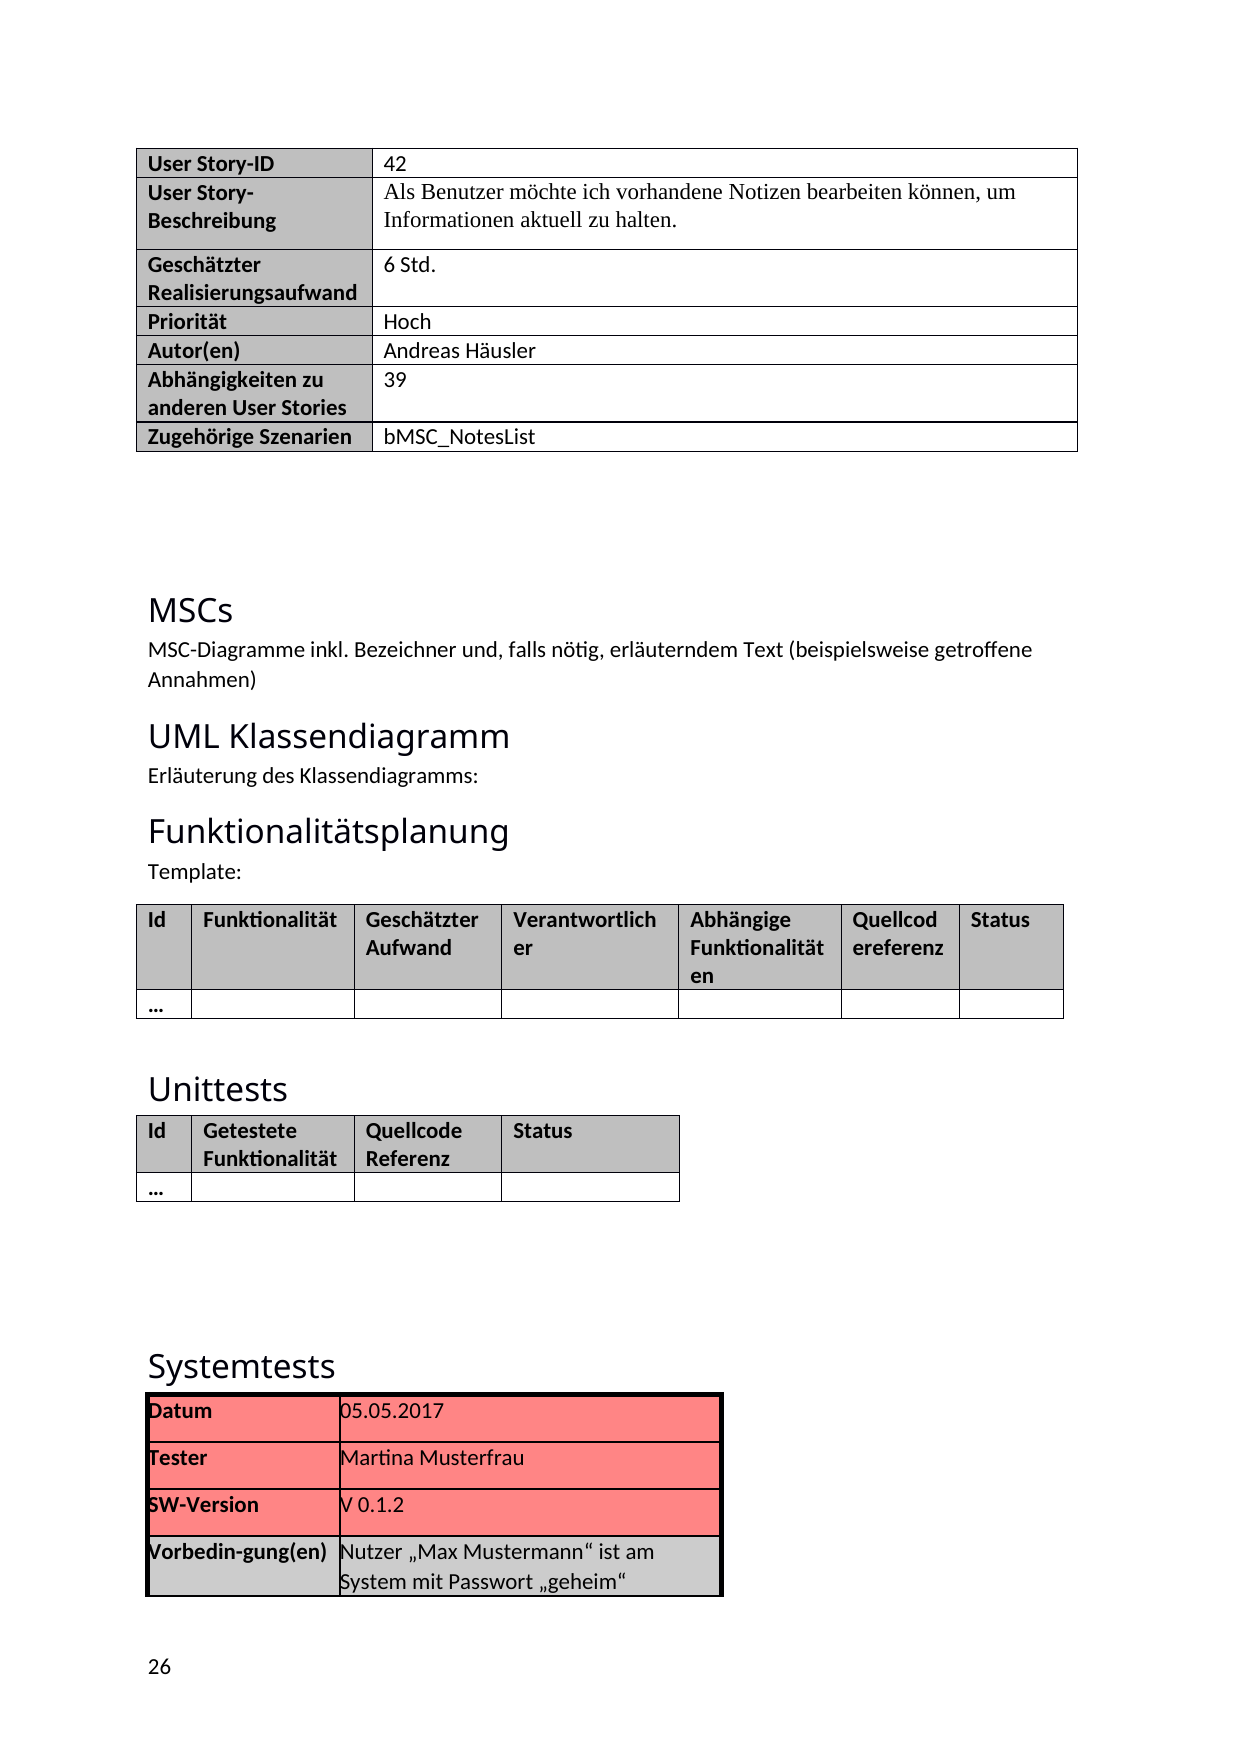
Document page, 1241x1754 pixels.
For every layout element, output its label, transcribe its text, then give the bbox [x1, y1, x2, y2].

table_cell Zugehörige Szenarien [137, 423, 372, 451]
table_cell [502, 1173, 679, 1201]
subtitle Unittests [148, 1066, 1093, 1112]
table_cell Nutzer „Max Mustermann“ ist am System mit Passwort „geheim“ [341, 1537, 719, 1595]
table_cell [192, 990, 354, 1018]
table_cell Autor(en) [137, 336, 372, 364]
table_cell [679, 990, 841, 1018]
table_cell Martina Musterfrau [341, 1443, 719, 1488]
table_cell 39 [373, 365, 1077, 421]
table_cell [842, 990, 959, 1018]
subtitle Funktionalitätsplanung [148, 808, 1093, 854]
table_header Abhängige Funktionalitäten [679, 905, 841, 989]
table_header Getestete Funktionalität [192, 1116, 354, 1172]
table_cell bMSC_NotesList [373, 423, 1077, 451]
table_cell Tester [150, 1443, 339, 1488]
table_header User Story-ID [137, 149, 372, 177]
table_cell … [137, 990, 191, 1018]
subtitle UML Klassendiagramm [148, 712, 1093, 758]
text Template: [148, 857, 1093, 885]
table_header Funktionalität [192, 905, 354, 989]
table_cell Hoch [373, 307, 1077, 335]
table_header Id [137, 1116, 191, 1172]
table_cell User Story-Beschreibung [137, 178, 372, 249]
text MSC-Diagramme inkl. Bezeichner und, falls nötig, erläuterndem Text (beispielsweise getroffene Annahmen) [148, 635, 1093, 693]
table_header Datum [150, 1397, 339, 1441]
table_header Quellcode Referenz [355, 1116, 501, 1172]
table_header Status [502, 1116, 679, 1172]
table_cell [355, 1173, 501, 1201]
table_cell [192, 1173, 354, 1201]
table_header 42 [373, 149, 1077, 177]
text Erläuterung des Klassendiagramms: [148, 761, 1093, 789]
subtitle Systemtests [148, 1343, 1093, 1388]
table_cell Abhängigkeiten zu anderen User Stories [137, 365, 372, 421]
table_cell V 0.1.2 [341, 1490, 719, 1535]
table_cell Andreas Häusler [373, 336, 1077, 364]
table_cell Als Benutzer möchte ich vorhandene Notizen bearbeiten können, um Informationen aktuell zu halten. [373, 178, 1077, 249]
table_header Verantwortlicher [502, 905, 678, 989]
table_header 05.05.2017 [341, 1397, 719, 1441]
subtitle MSCs [148, 586, 1093, 632]
table_cell [960, 990, 1063, 1018]
table_cell Vorbedin-gung(en) [150, 1537, 339, 1595]
table_cell SW-Version [150, 1490, 339, 1535]
table_cell [502, 990, 678, 1018]
table_cell Geschätzter Realisierungsaufwand [137, 250, 372, 306]
table_cell 6 Std. [373, 250, 1077, 306]
table_cell [355, 990, 501, 1018]
table_header Quellcodereferenz [842, 905, 959, 989]
table_cell … [137, 1173, 191, 1201]
table_header Status [960, 905, 1063, 989]
table_cell Priorität [137, 307, 372, 335]
table_header Id [137, 905, 191, 989]
table_header Geschätzter Aufwand [355, 905, 501, 989]
